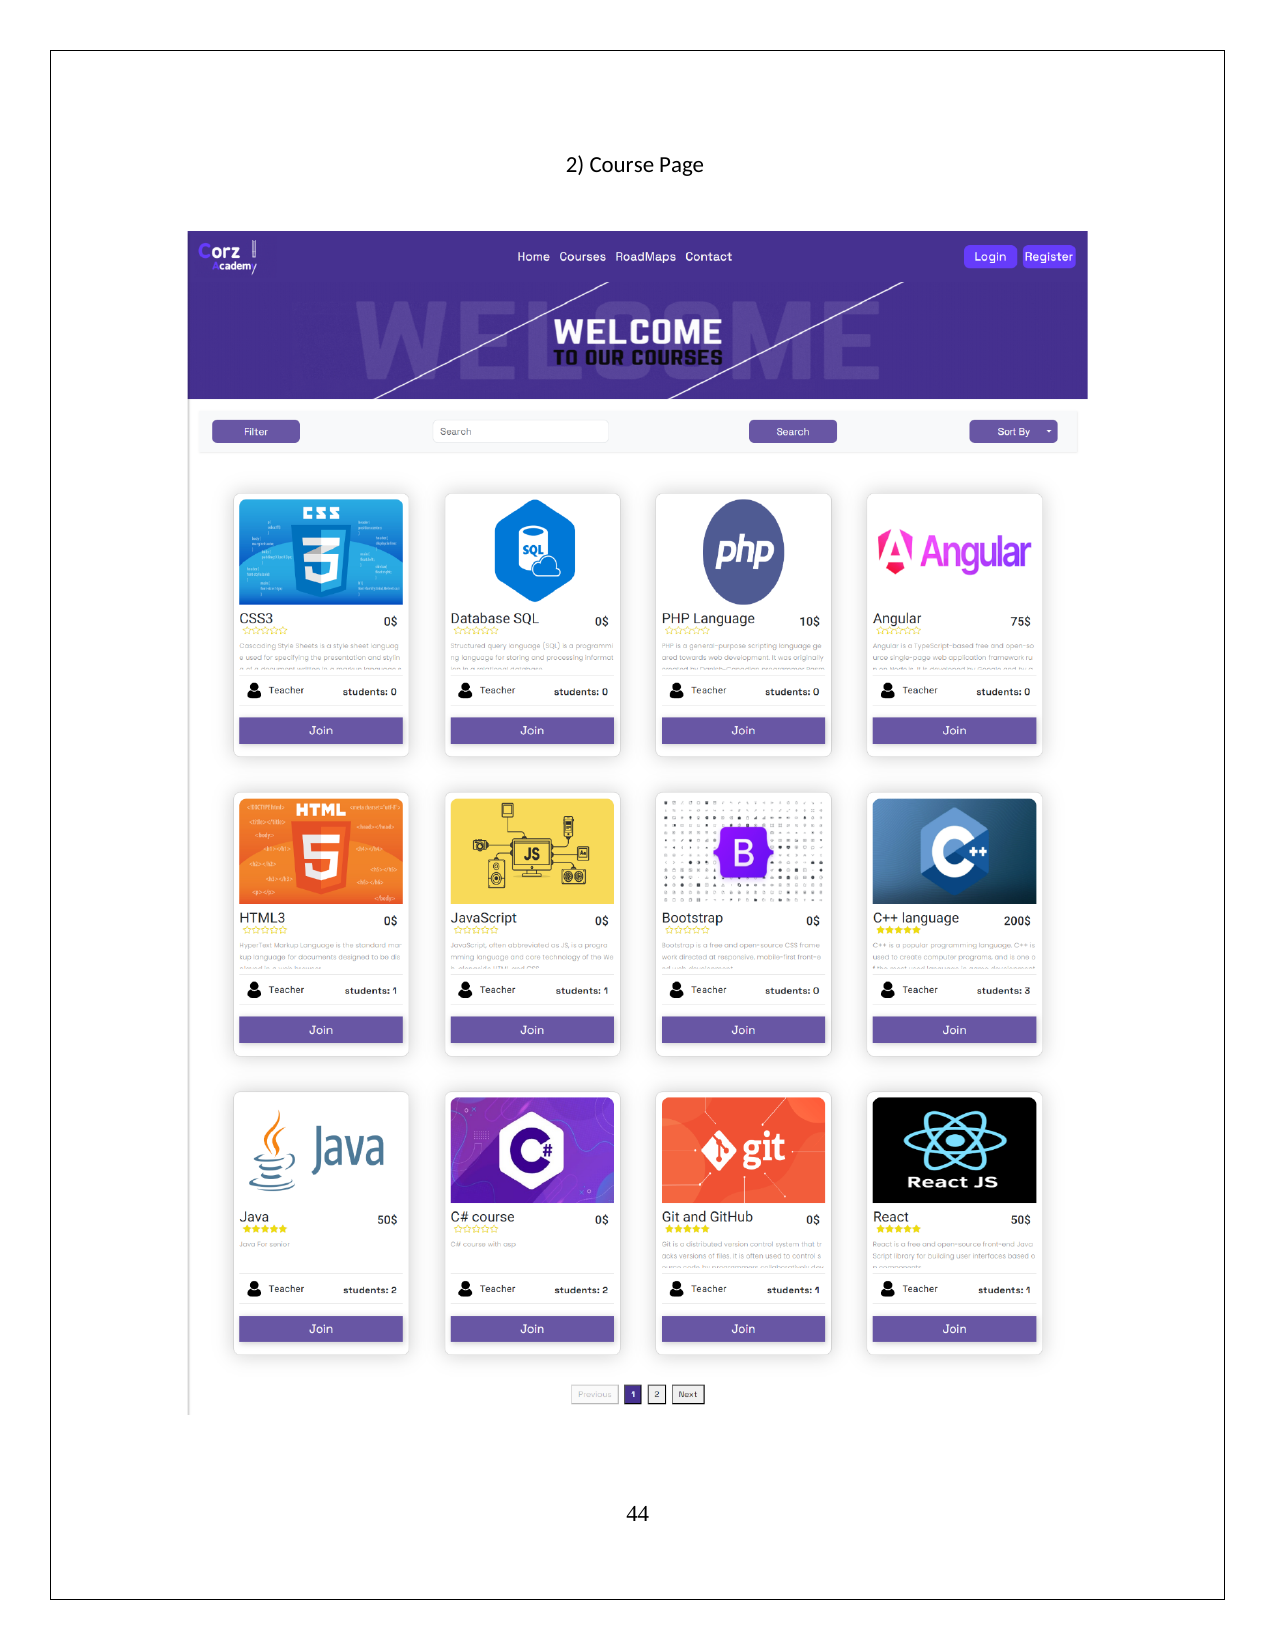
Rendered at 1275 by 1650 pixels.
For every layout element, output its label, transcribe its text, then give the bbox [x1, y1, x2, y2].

text 2) Course Page [187, 150, 1087, 178]
